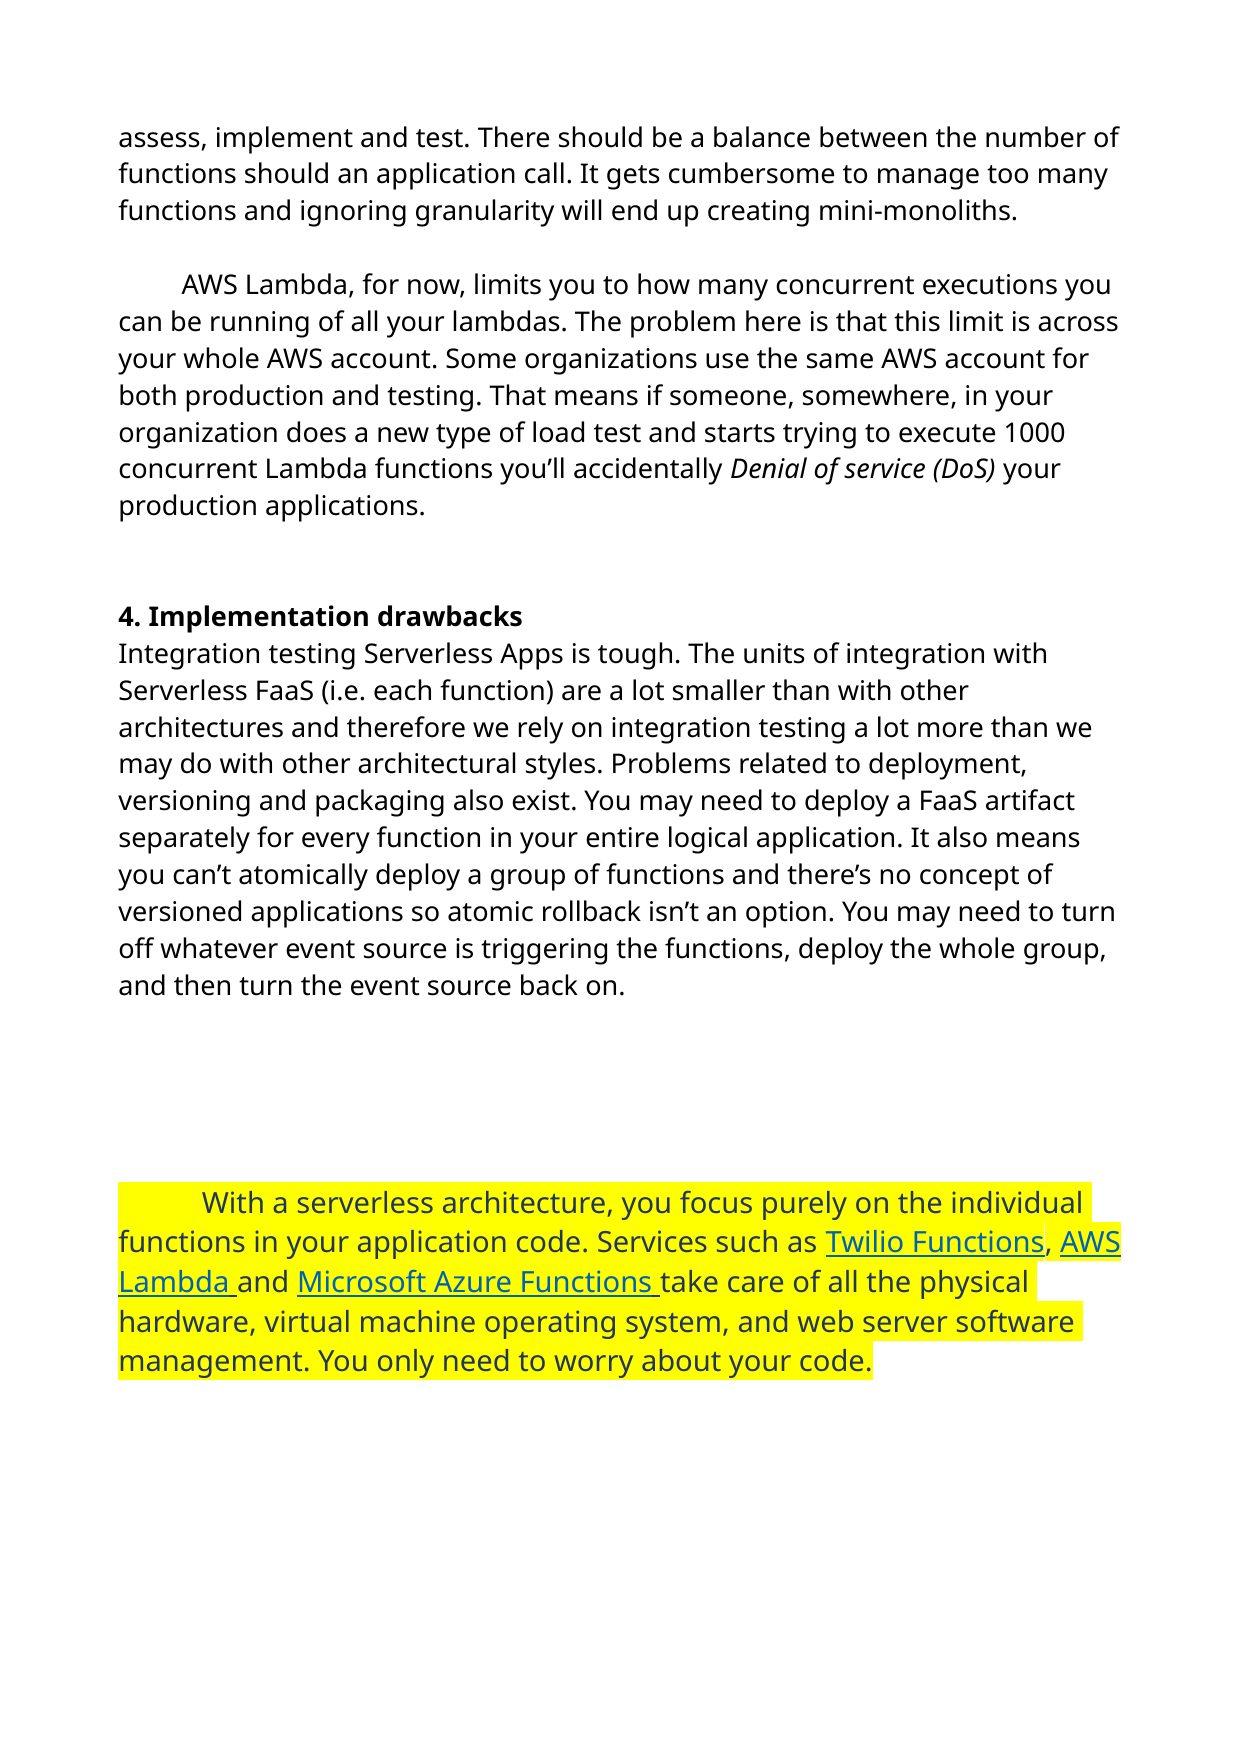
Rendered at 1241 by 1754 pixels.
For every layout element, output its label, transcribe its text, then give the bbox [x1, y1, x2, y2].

text With a serverless architecture, you focus purely on the individual functions in your application code. Services such as Twilio Functions, AWS Lambda and Microsoft Azure Functions take care of all the physical hardware, virtual machine operating system, and web server software management. You only need to worry about your code. [118, 1182, 1122, 1380]
text 4. Implementation drawbacks Integration testing Serverless Apps is tough. The units of integration with Serverless FaaS (i.e. each function) are a lot smaller than with other architectures and therefore we rely on integration testing a lot more than we may do with other architectural styles. Problems related to deployment, versioning and packaging also exist. You may need to deploy a FaaS artifact separately for every function in your entire logical application. It also means you can’t atomically deploy a group of functions and there’s no concept of versioned applications so atomic rollback isn’t an option. You may need to turn off whatever event source is triggering the functions, deploy the whole group, and then turn the event source back on. [118, 597, 1122, 1003]
text assess, implement and test. There should be a balance between the number of functions should an application call. It gets cumbersome to manage too many functions and ignoring granularity will end up creating mini-monoliths. [118, 118, 1122, 229]
text AWS Lambda, for now, limits you to how many concurrent executions you can be running of all your lambdas. The problem here is that this limit is across your whole AWS account. Some organizations use the same AWS account for both production and testing. That means if someone, somewhere, in your organization does a new type of load test and starts trying to execute 1000 concurrent Lambda functions you’ll accidentally Denial of service (DoS) your production applications. [118, 266, 1122, 524]
